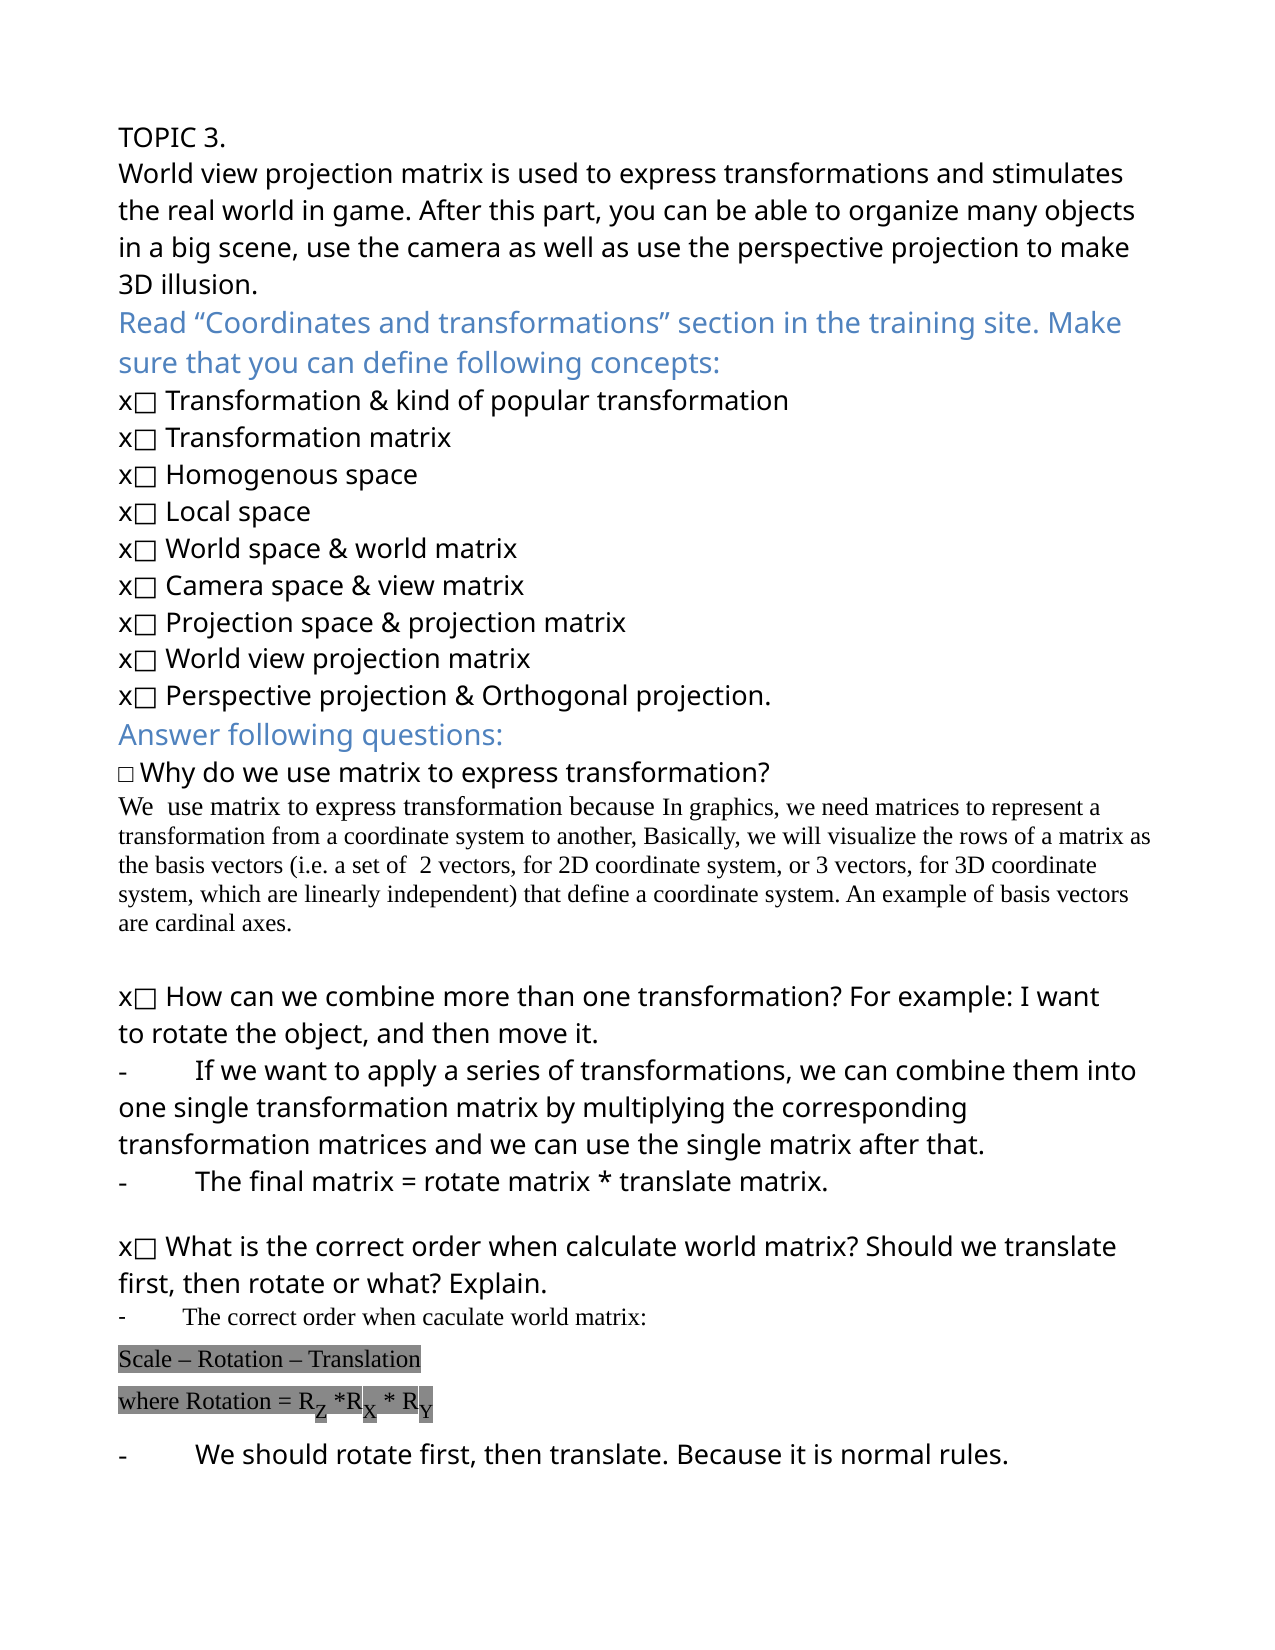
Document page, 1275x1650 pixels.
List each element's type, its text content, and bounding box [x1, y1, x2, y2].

text - The final matrix = rotate matrix * translate matrix. [118, 1162, 1157, 1199]
text x□ What is the correct order when calculate world matrix? Should we translate [118, 1228, 1157, 1264]
text Scale – Rotation – Translation [118, 1344, 1157, 1373]
text Answer following questions: [118, 714, 1157, 753]
text where Rotation = RZ *RX * RY [118, 1386, 1157, 1423]
text x□ Projection space & projection matrix [118, 603, 1157, 640]
text - We should rotate first, then translate. Because it is normal rules. [118, 1435, 1157, 1472]
text x□ World space & world matrix [118, 529, 1157, 566]
text 3D illusion. [118, 266, 1157, 302]
text - The correct order when caculate world matrix: [118, 1301, 1157, 1332]
text x□ Local space [118, 492, 1157, 529]
text Read “Coordinates and transformations” section in the training site. Make [118, 302, 1157, 342]
text the real world in game. After this part, you can be able to organize many objects [118, 192, 1157, 229]
text x□ Perspective projection & Orthogonal projection. [118, 677, 1157, 714]
text x□ Transformation & kind of popular transformation [118, 382, 1157, 419]
text TOPIC 3. [118, 118, 1157, 155]
text World view projection matrix is used to express transformations and stimulates [118, 155, 1157, 192]
text We use matrix to express transformation because In graphics, we need matrices to represent a transformation from a coordinate system to another, Basically, we will visualize the rows of a matrix as the basis vectors (i.e. a set of 2 vectors, for 2D coordinate system, or 3 vectors, for 3D coordinate system, which are linearly independent) that define a coordinate system. An example of basis vectors are cardinal axes. [118, 790, 1157, 936]
text sure that you can define following concepts: [118, 342, 1157, 382]
text - If we want to apply a series of transformations, we can combine them into one single transformation matrix by multiplying the corresponding transformation matrices and we can use the single matrix after that. [118, 1051, 1157, 1162]
text x□ Transformation matrix [118, 419, 1157, 456]
text x□ Homogenous space [118, 456, 1157, 492]
text in a big scene, use the camera as well as use the perspective projection to make [118, 229, 1157, 266]
text x□ Camera space & view matrix [118, 566, 1157, 603]
text first, then rotate or what? Explain. [118, 1264, 1157, 1301]
text □ Why do we use matrix to express transformation? [118, 753, 1157, 790]
text to rotate the object, and then move it. [118, 1014, 1157, 1051]
text x□ World view projection matrix [118, 640, 1157, 677]
text x□ How can we combine more than one transformation? For example: I want [118, 978, 1157, 1014]
